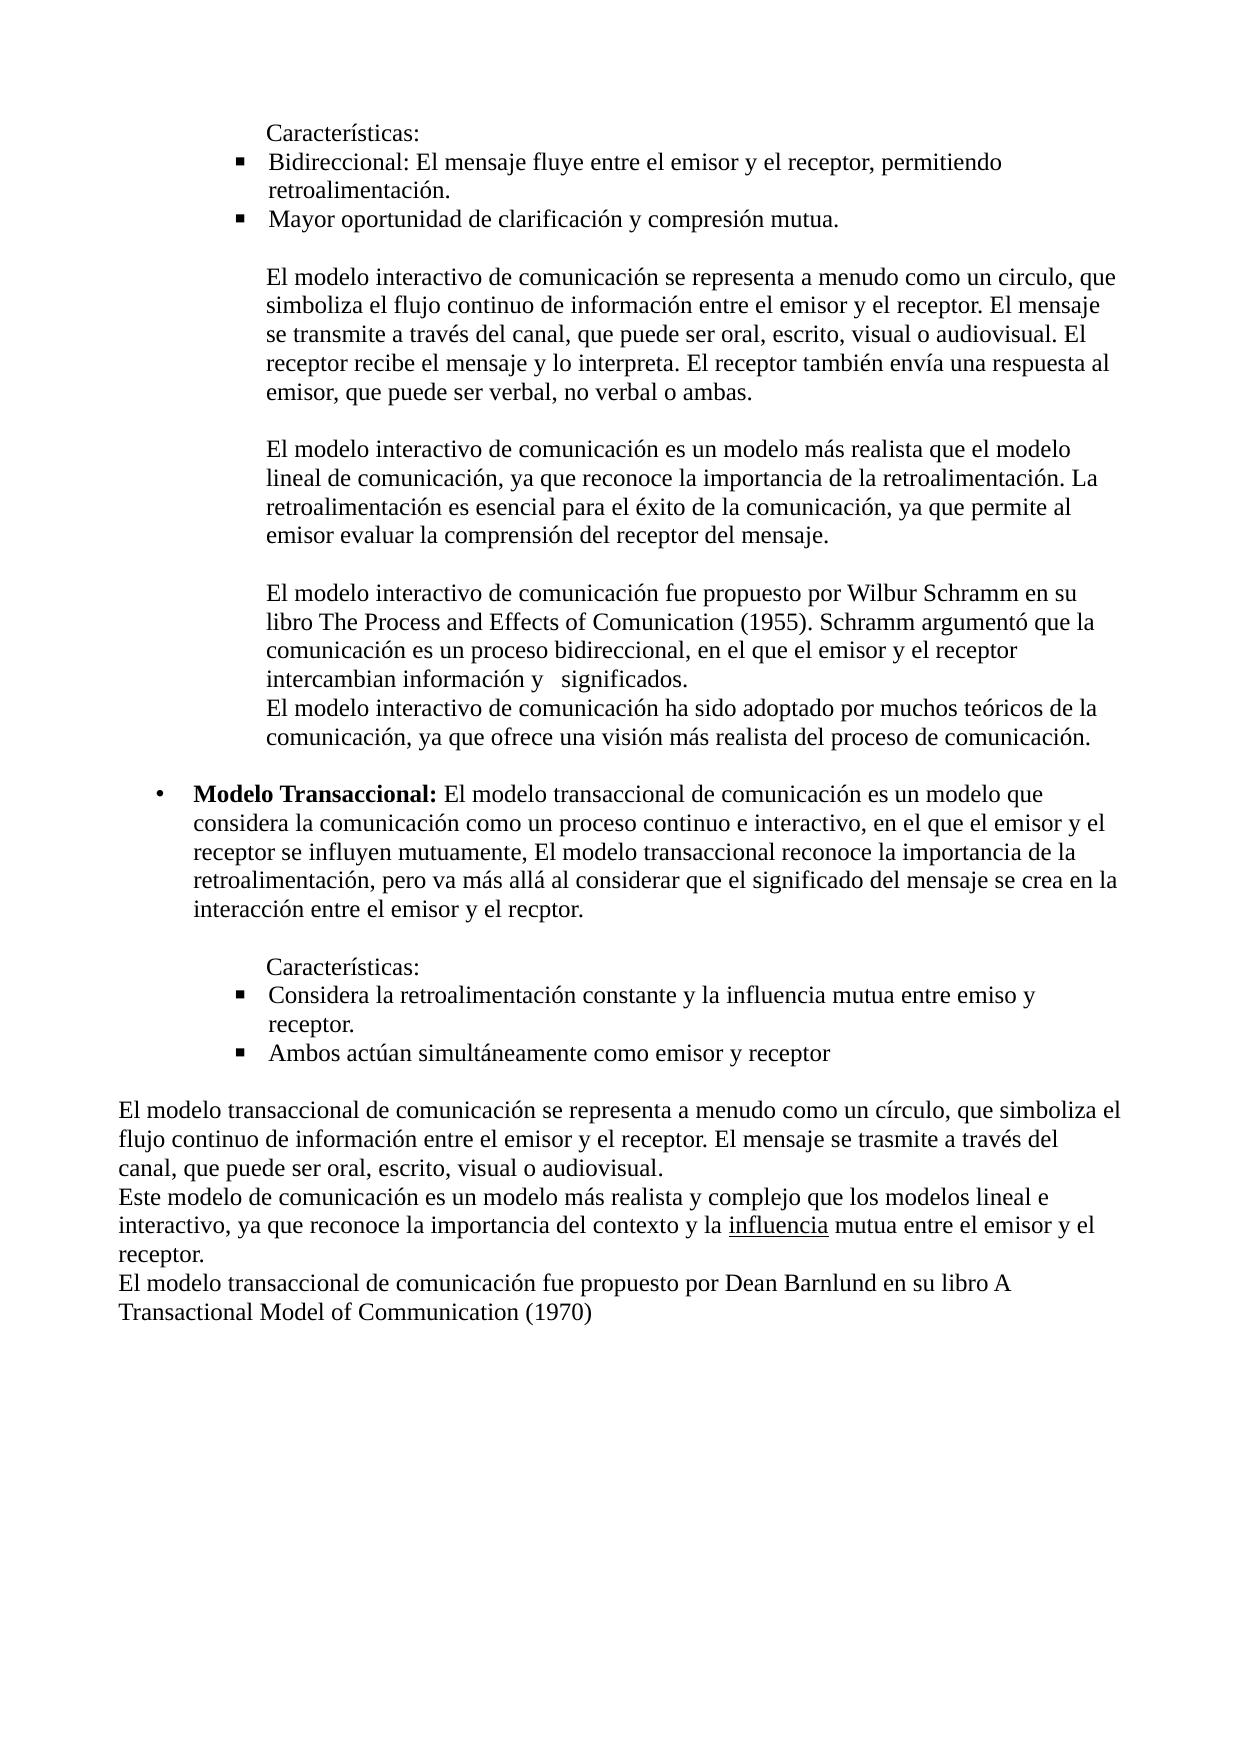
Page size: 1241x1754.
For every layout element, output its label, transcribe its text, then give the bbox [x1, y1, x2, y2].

text Características: [118, 118, 1122, 147]
list Mayor oportunidad de clarificación y compresión mutua. [231, 204, 1122, 233]
list Modelo Transaccional: El modelo transaccional de comunicación es un modelo que considera la comunicación como un proceso continuo e interactivo, en el que el emisor y el receptor se influyen mutuamente, El modelo transaccional reconoce la importancia de la retroalimentación, pero va más allá al considerar que el significado del mensaje se crea en la interacción entre el emisor y el recptor. [156, 779, 1122, 923]
text El modelo transaccional de comunicación fue propuesto por Dean Barnlund en su libro A Transactional Model of Communication (1970) [118, 1268, 1122, 1326]
text El modelo interactivo de comunicación es un modelo más realista que el modelo lineal de comunicación, ya que reconoce la importancia de la retroalimentación. La retroalimentación es esencial para el éxito de la comunicación, ya que permite al emisor evaluar la comprensión del receptor del mensaje. [118, 434, 1122, 549]
text Este modelo de comunicación es un modelo más realista y complejo que los modelos lineal e interactivo, ya que reconoce la importancia del contexto y la influencia mutua entre el emisor y el receptor. [118, 1182, 1122, 1268]
list Bidireccional: El mensaje fluye entre el emisor y el receptor, permitiendo retroalimentación. [231, 147, 1122, 204]
list Ambos actúan simultáneamente como emisor y receptor [231, 1038, 1122, 1067]
text El modelo interactivo de comunicación se representa a menudo como un circulo, que simboliza el flujo continuo de información entre el emisor y el receptor. El mensaje se transmite a través del canal, que puede ser oral, escrito, visual o audiovisual. El receptor recibe el mensaje y lo interpreta. El receptor también envía una respuesta al emisor, que puede ser verbal, no verbal o ambas. [118, 262, 1122, 406]
text El modelo interactivo de comunicación fue propuesto por Wilbur Schramm en su libro The Process and Effects of Comunication (1955). Schramm argumentó que la comunicación es un proceso bidireccional, en el que el emisor y el receptor intercambian información y significados. [118, 578, 1122, 693]
text El modelo transaccional de comunicación se representa a menudo como un círculo, que simboliza el flujo continuo de información entre el emisor y el receptor. El mensaje se trasmite a través del canal, que puede ser oral, escrito, visual o audiovisual. [118, 1096, 1122, 1182]
text El modelo interactivo de comunicación ha sido adoptado por muchos teóricos de la comunicación, ya que ofrece una visión más realista del proceso de comunicación. [118, 693, 1122, 751]
list Considera la retroalimentación constante y la influencia mutua entre emiso y receptor. [231, 981, 1122, 1038]
text Características: [118, 952, 1122, 981]
